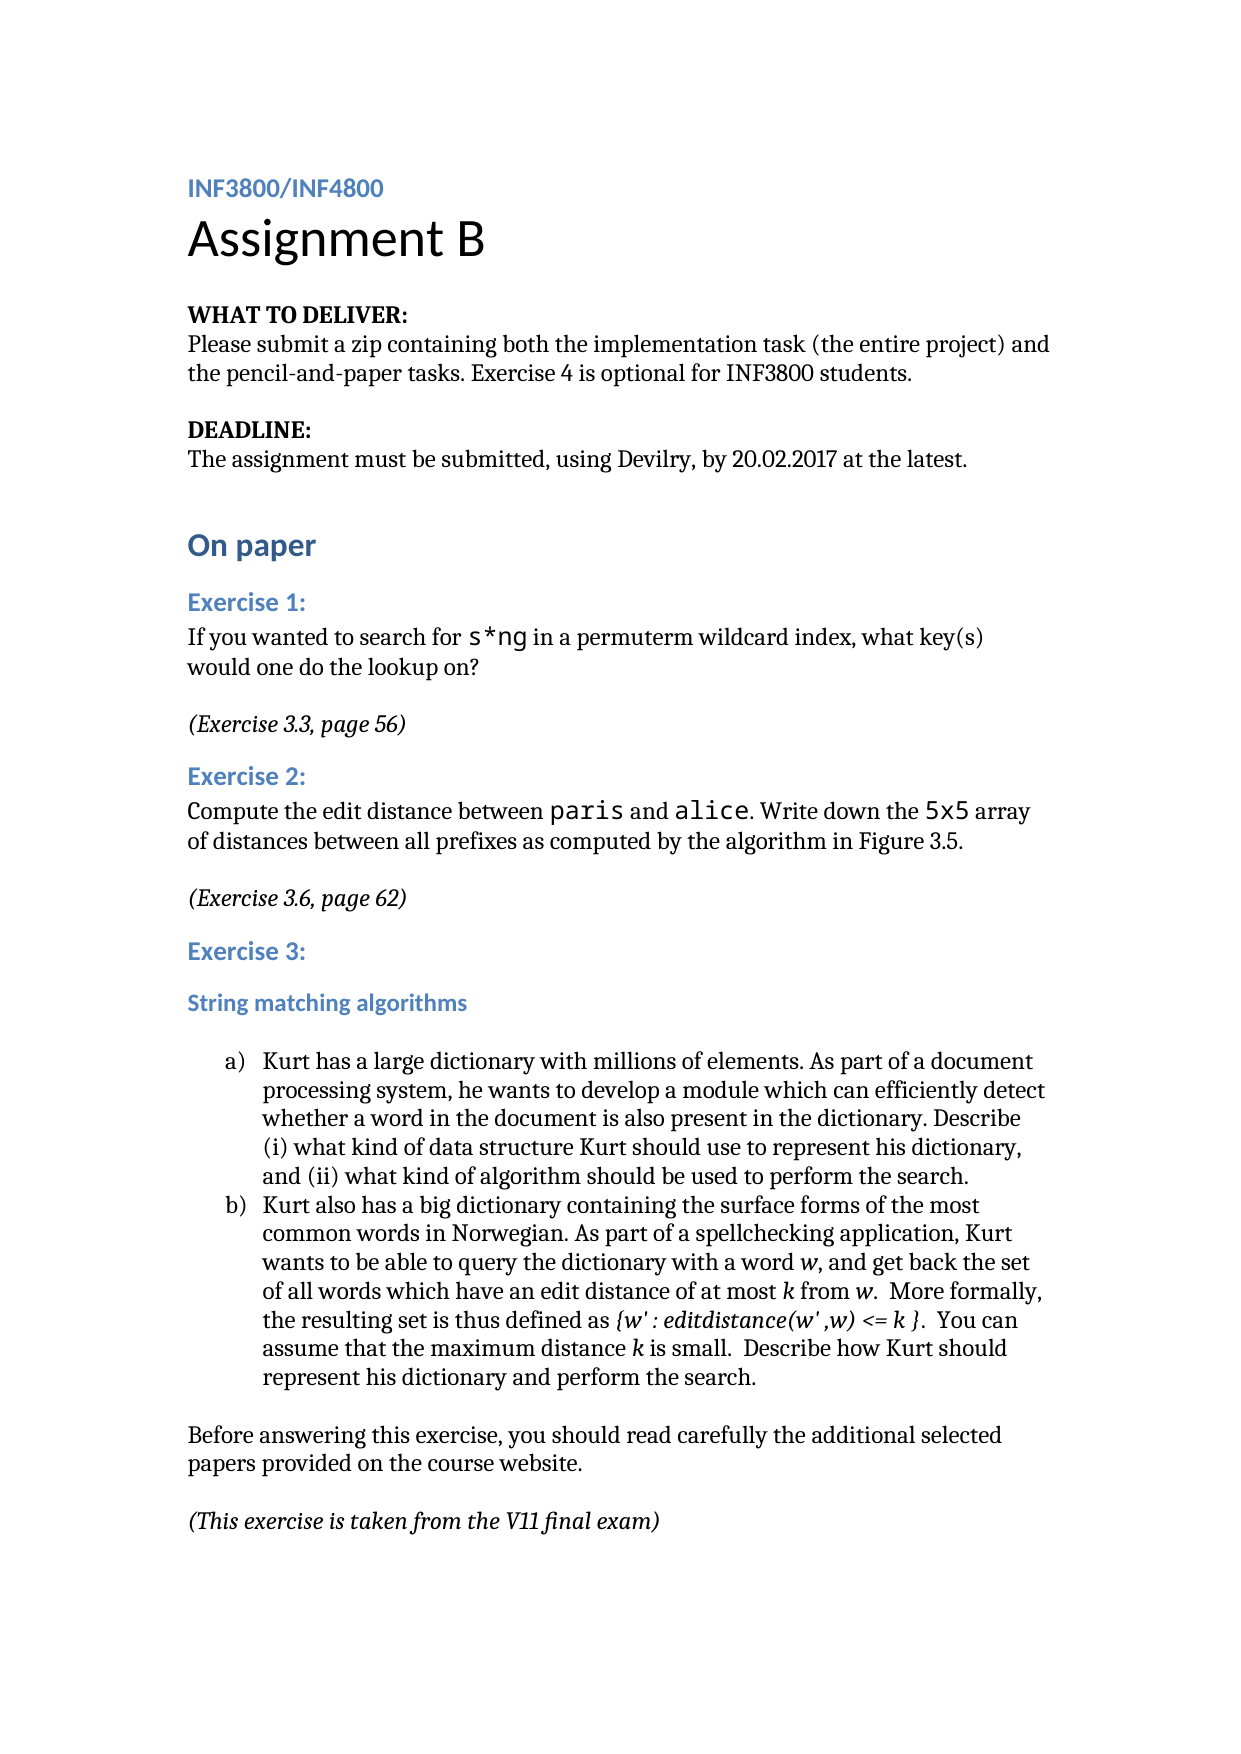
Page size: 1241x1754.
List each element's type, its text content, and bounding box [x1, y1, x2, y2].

text The assignment must be submitted, using Devilry, by 20.02.2017 at the latest. [187, 445, 1053, 474]
text Exercise 3: [187, 934, 1053, 967]
text Exercise 1: [187, 585, 1053, 618]
text Please submit a zip containing both the implementation task (the entire project) and the pencil-and-paper tasks. Exercise 4 is optional for INF3800 students. [187, 330, 1053, 387]
text (Exercise 3.3, page 56) [187, 710, 1053, 739]
text Compute the edit distance between paris and alice. Write down the 5x5 array of distances between all prefixes as computed by the algorithm in Figure 3.5. [187, 792, 1053, 855]
list Kurt also has a big dictionary containing the surface forms of the most common words in Norwegian. As part of a spellchecking application, Kurt wants to be able to query the dictionary with a word w, and get back the set of all words which have an edit distance of at most k from w. More formally, the resulting set is thus defined as {w' : editdistance(w' ,w) <= k }. You can assume that the maximum distance k is small. Describe how Kurt should represent his dictionary and perform the search. [225, 1191, 1053, 1392]
title Assignment B [187, 204, 1053, 270]
text Before answering this exercise, you should read carefully the additional selected papers provided on the course website. [187, 1421, 1053, 1507]
text Exercise 2: [187, 759, 1053, 792]
text WHAT TO DELIVER: [187, 301, 1053, 330]
text (Exercise 3.6, page 62) [187, 884, 1053, 913]
text (This exercise is taken from the V11 final exam) [187, 1507, 1053, 1536]
text If you wanted to search for s*ng in a permuterm wildcard index, what key(s) would one do the lookup on? [187, 618, 1053, 681]
list Kurt has a large dictionary with millions of elements. As part of a document processing system, he wants to develop a module which can efficiently detect whether a word in the document is also present in the dictionary. Describe (i) what kind of data structure Kurt should use to represent his dictionary, and (ii) what kind of algorithm should be used to perform the search. [225, 1047, 1053, 1191]
text On paper [187, 524, 1053, 564]
text DEADLINE: [187, 416, 1053, 445]
text String matching algorithms [187, 987, 1053, 1018]
text INF3800/INF4800 [187, 171, 1053, 204]
